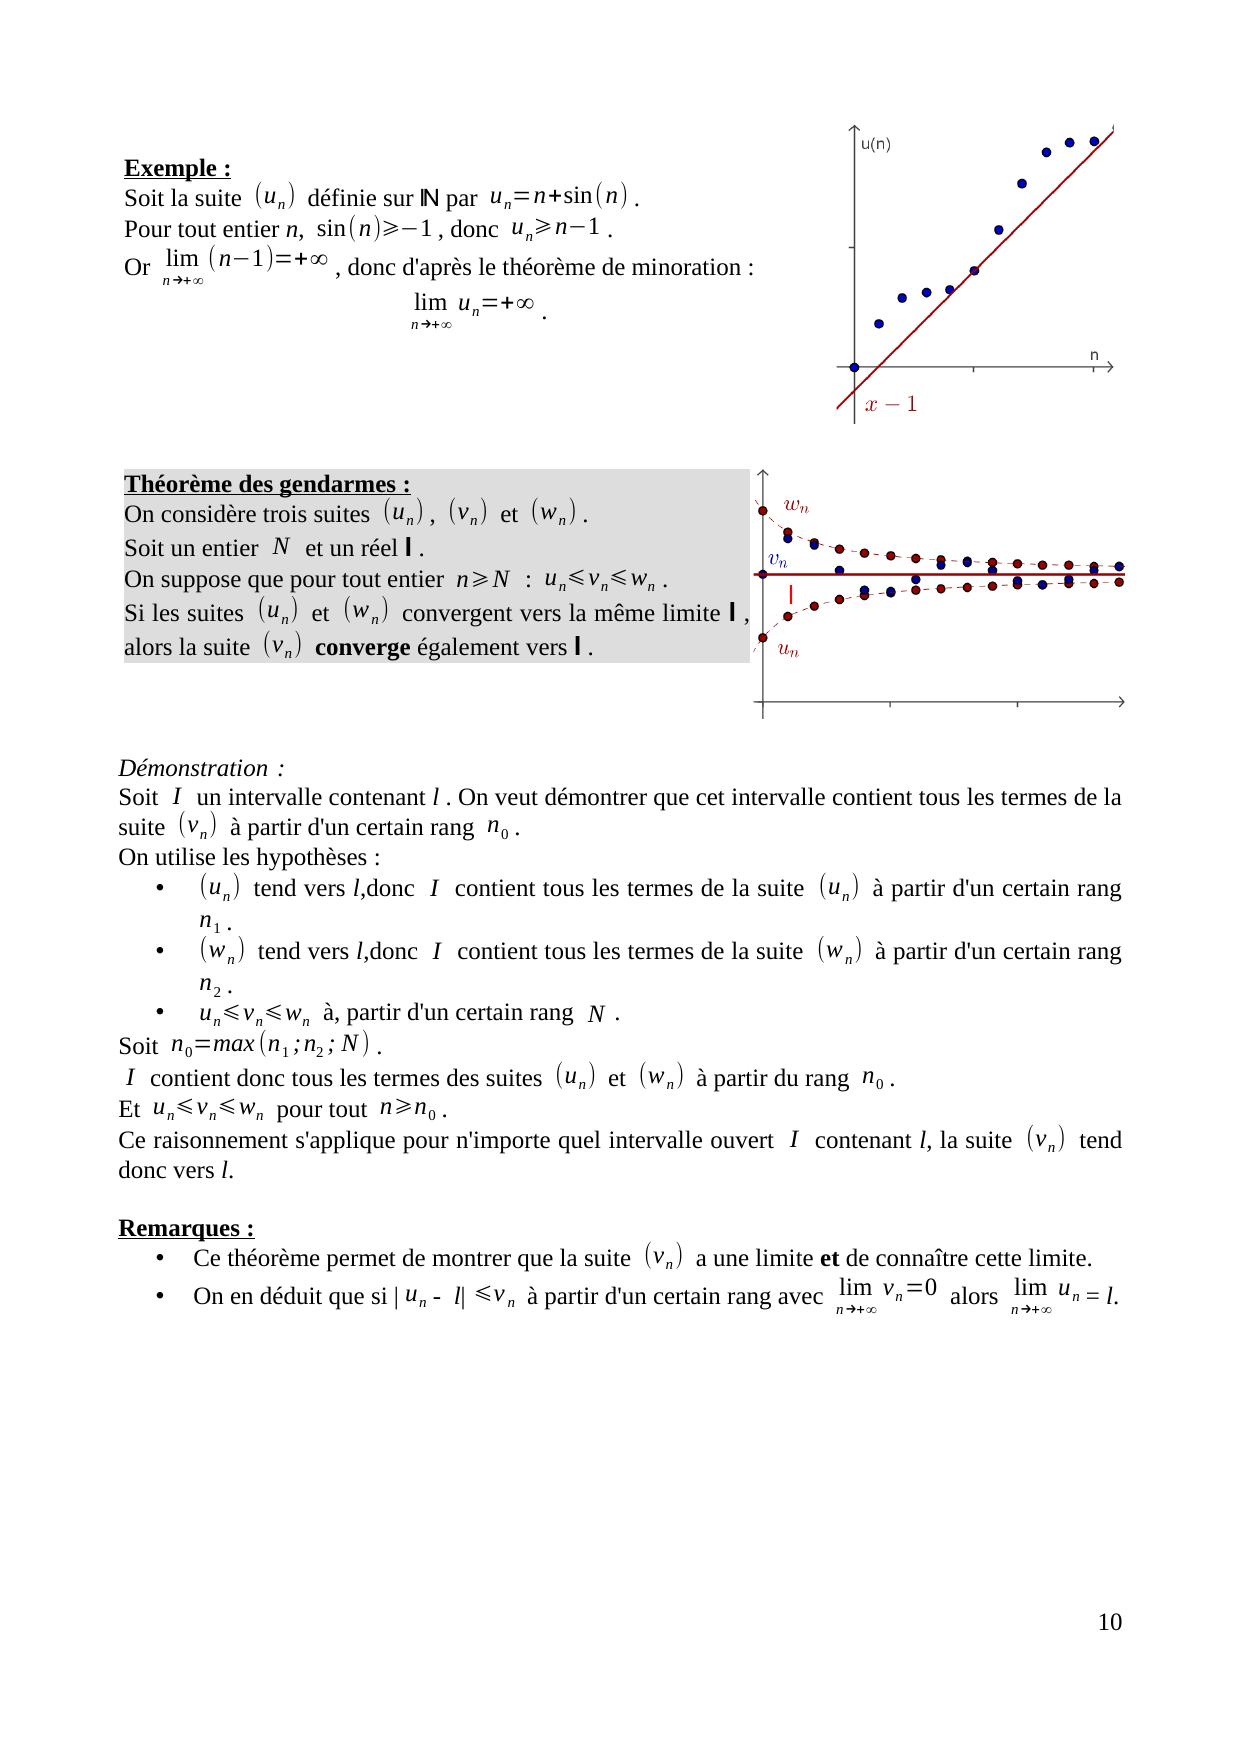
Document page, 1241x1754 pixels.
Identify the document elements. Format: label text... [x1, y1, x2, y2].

table_header [756, 719, 1123, 753]
table_header Exemple : Soit la suite définie sur ℕ par . Pour tout entier n, , donc . Or , donc d'après le théorème de minoration : . [118, 118, 827, 434]
list à, partir d'un certain rang . [156, 997, 1122, 1030]
text On utilise les hypothèses : [118, 842, 1122, 871]
table_header [828, 118, 1123, 434]
text Remarques : [118, 1213, 1122, 1242]
list On en déduit que si |- l| à partir d'un certain rang avec alors = l. [156, 1273, 1122, 1318]
text Et pour tout . [118, 1093, 1122, 1124]
text Soit . [118, 1030, 1122, 1061]
text Démonstration : [118, 753, 1122, 782]
list tend vers l,donc contient tous les termes de la suite à partir d'un certain rang . [156, 934, 1122, 997]
text Soit un intervalle contenant l . On veut démontrer que cet intervalle contient tous les termes de la suite à partir d'un certain rang . [118, 782, 1122, 842]
table_header Théorème des gendarmes : On considère trois suites , et . Soit un entier et un réel l . On suppose que pour tout entier : . Si les suites et convergent vers la même limite l , alors la suite converge également vers l . [118, 463, 756, 753]
list tend vers l,donc contient tous les termes de la suite à partir d'un certain rang . [156, 871, 1122, 934]
text Ce raisonnement s'applique pour n'importe quel intervalle ouvert contenant l, la suite tend donc vers l. [118, 1124, 1122, 1184]
table_header [756, 463, 1123, 468]
list Ce théorème permet de montrer que la suite a une limite et de connaître cette limite. [156, 1242, 1122, 1273]
text contient donc tous les termes des suites et à partir du rang . [118, 1061, 1122, 1093]
